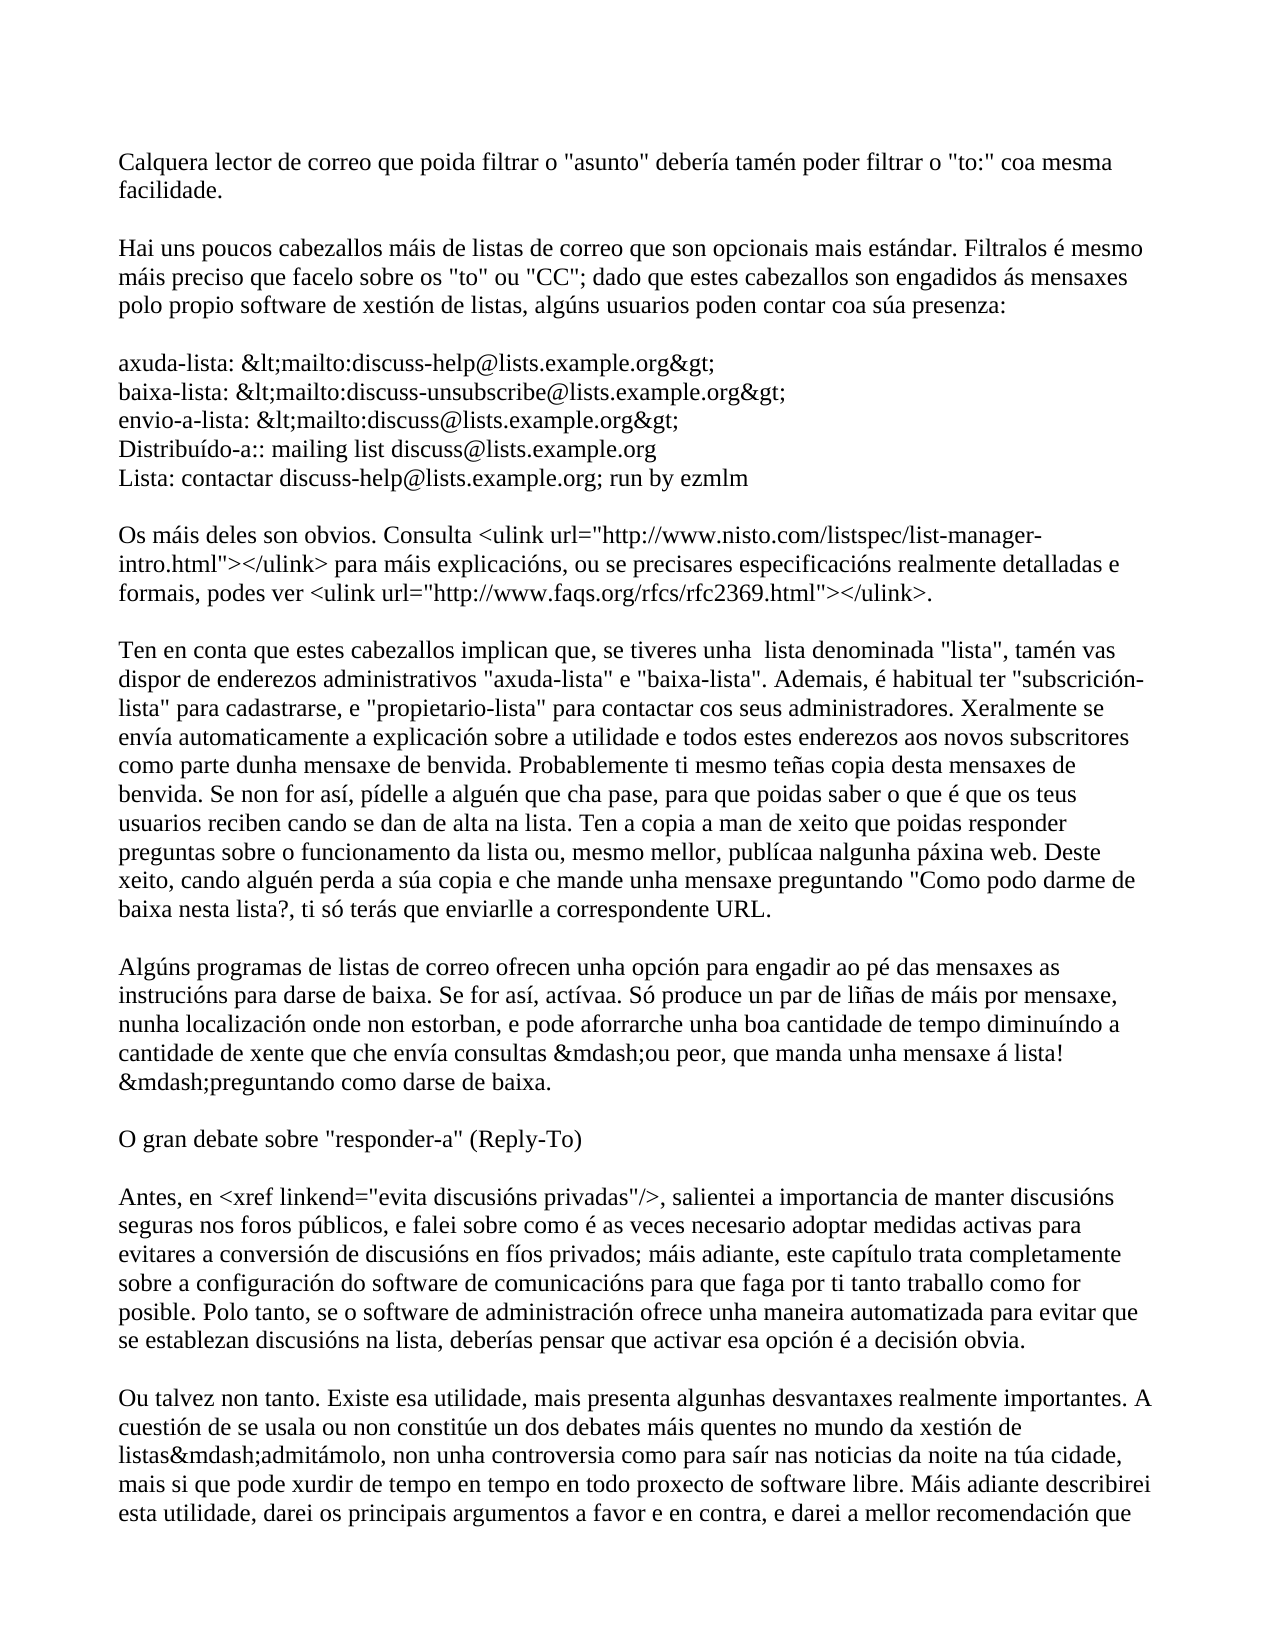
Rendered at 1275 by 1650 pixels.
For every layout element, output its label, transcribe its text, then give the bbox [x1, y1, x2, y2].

text Lista: contactar discuss-help@lists.example.org; run by ezmlm [118, 463, 1157, 492]
text envio-a-lista: &lt;mailto:discuss@lists.example.org&gt; [118, 406, 1157, 434]
text Ten en conta que estes cabezallos implican que, se tiveres unha lista denominada "lista", tamén vas dispor de enderezos administrativos "axuda-lista" e "baixa-lista". Ademais, é habitual ter "subscrición-lista" para cadastrarse, e "propietario-lista" para contactar cos seus administradores. Xeralmente se envía automaticamente a explicación sobre a utilidade e todos estes enderezos aos novos subscritores como parte dunha mensaxe de benvida. Probablemente ti mesmo teñas copia desta mensaxes de benvida. Se non for así, pídelle a alguén que cha pase, para que poidas saber o que é que os teus usuarios reciben cando se dan de alta na lista. Ten a copia a man de xeito que poidas responder preguntas sobre o funcionamento da lista ou, mesmo mellor, publícaa nalgunha páxina web. Deste xeito, cando alguén perda a súa copia e che mande unha mensaxe preguntando "Como podo darme de baixa nesta lista?, ti só terás que enviarlle a correspondente URL. [118, 636, 1157, 923]
text O gran debate sobre "responder-a" (Reply-To) [118, 1124, 1157, 1153]
text Hai uns poucos cabezallos máis de listas de correo que son opcionais mais estándar. Filtralos é mesmo máis preciso que facelo sobre os "to" ou "CC"; dado que estes cabezallos son engadidos ás mensaxes polo propio software de xestión de listas, algúns usuarios poden contar coa súa presenza: [118, 233, 1157, 319]
text Ou talvez non tanto. Existe esa utilidade, mais presenta algunhas desvantaxes realmente importantes. A cuestión de se usala ou non constitúe un dos debates máis quentes no mundo da xestión de listas&mdash;admitámolo, non unha controversia como para saír nas noticias da noite na túa cidade, mais si que pode xurdir de tempo en tempo en todo proxecto de software libre. Máis adiante describirei esta utilidade, darei os principais argumentos a favor e en contra, e darei a mellor recomendación que [118, 1383, 1157, 1527]
text Calquera lector de correo que poida filtrar o "asunto" debería tamén poder filtrar o "to:" coa mesma facilidade. [118, 147, 1157, 204]
text axuda-lista: &lt;mailto:discuss-help@lists.example.org&gt; [118, 348, 1157, 377]
text Antes, en <xref linkend="evita discusións privadas"/>, salientei a importancia de manter discusións seguras nos foros públicos, e falei sobre como é as veces necesario adoptar medidas activas para evitares a conversión de discusións en fíos privados; máis adiante, este capítulo trata completamente sobre a configuración do software de comunicacións para que faga por ti tanto traballo como for posible. Polo tanto, se o software de administración ofrece unha maneira automatizada para evitar que se establezan discusións na lista, deberías pensar que activar esa opción é a decisión obvia. [118, 1182, 1157, 1354]
text Os máis deles son obvios. Consulta <ulink url="http://www.nisto.com/listspec/list-manager-intro.html"></ulink> para máis explicacións, ou se precisares especificacións realmente detalladas e formais, podes ver <ulink url="http://www.faqs.org/rfcs/rfc2369.html"></ulink>. [118, 521, 1157, 607]
text Distribuído-a:: mailing list discuss@lists.example.org [118, 434, 1157, 463]
text baixa-lista: &lt;mailto:discuss-unsubscribe@lists.example.org&gt; [118, 377, 1157, 406]
text Algúns programas de listas de correo ofrecen unha opción para engadir ao pé das mensaxes as instrucións para darse de baixa. Se for así, actívaa. Só produce un par de liñas de máis por mensaxe, nunha localización onde non estorban, e pode aforrarche unha boa cantidade de tempo diminuíndo a cantidade de xente que che envía consultas &mdash;ou peor, que manda unha mensaxe á lista!&mdash;preguntando como darse de baixa. [118, 952, 1157, 1096]
